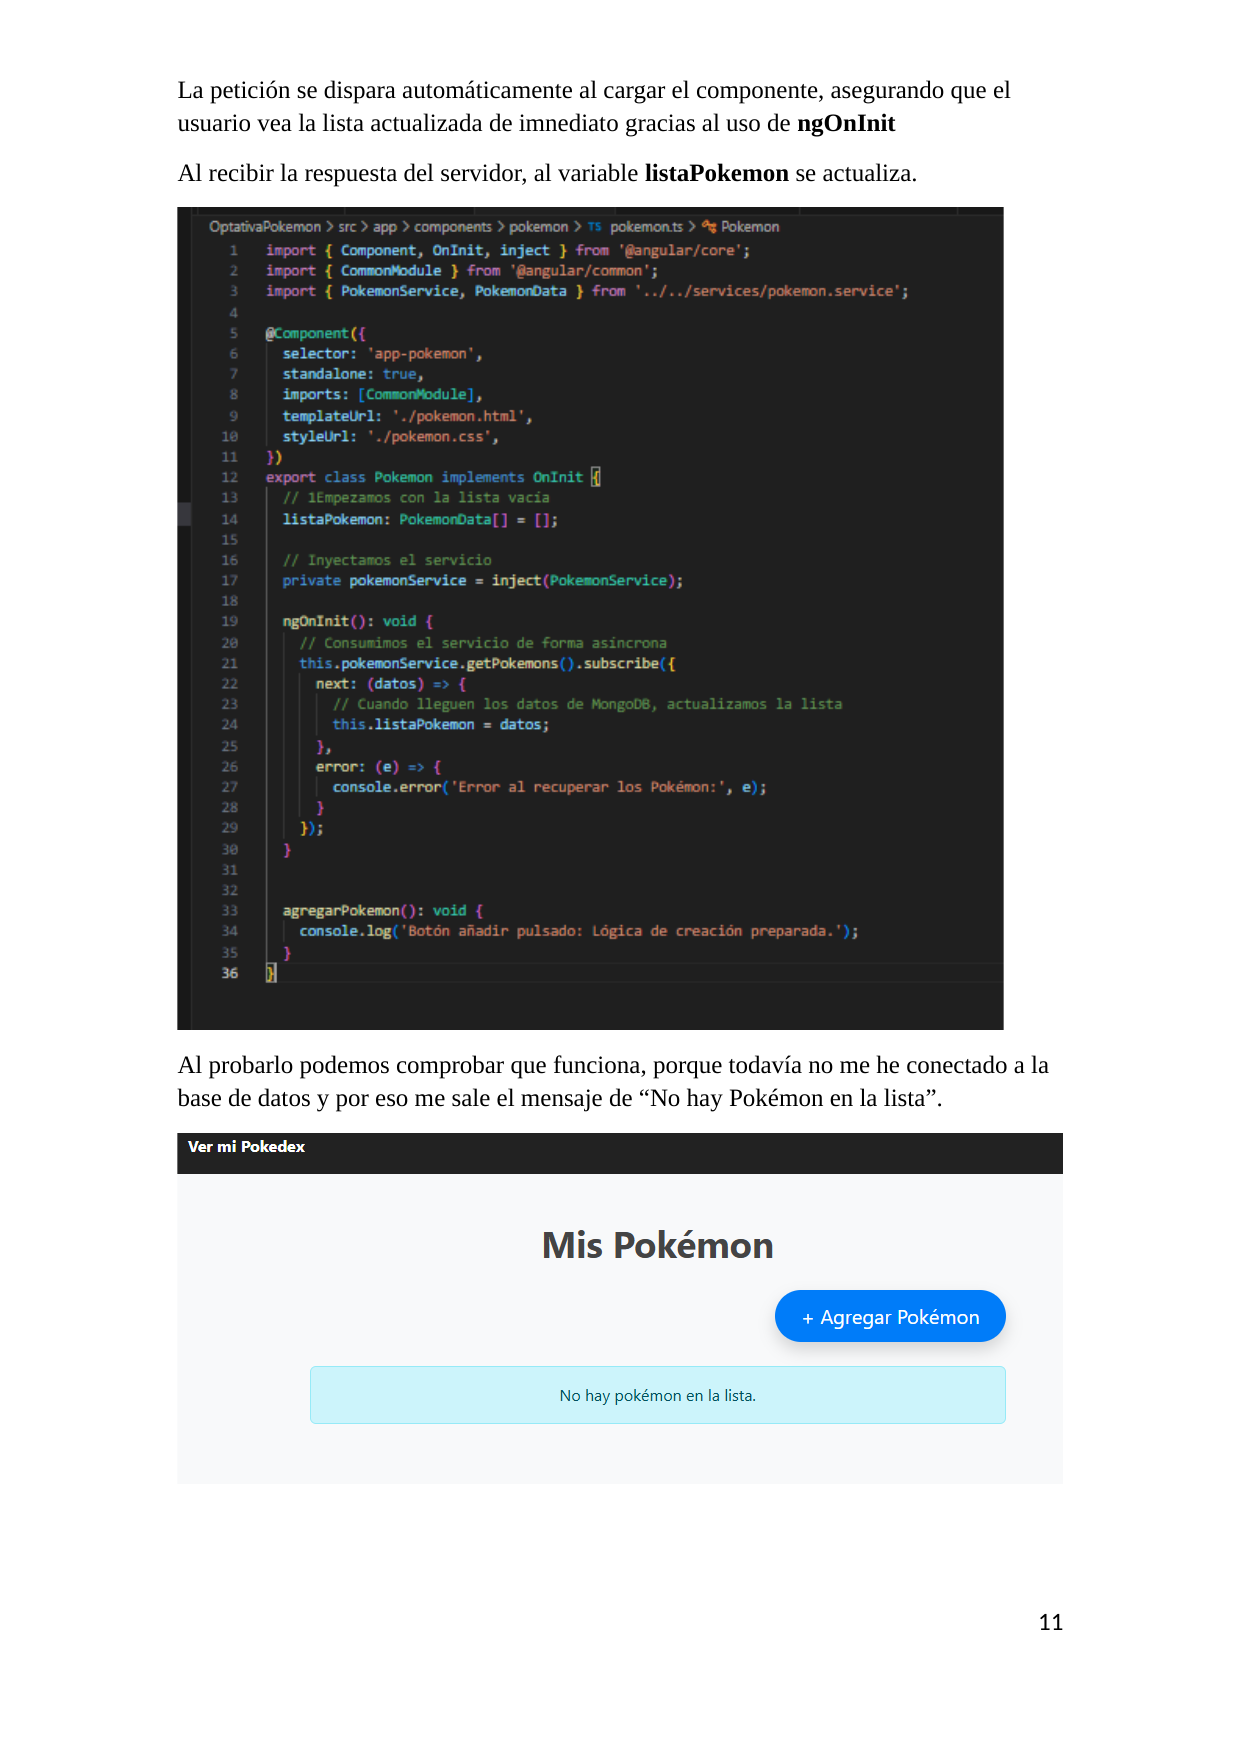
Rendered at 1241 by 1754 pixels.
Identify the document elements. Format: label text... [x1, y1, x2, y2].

text La petición se dispara automáticamente al cargar el componente, asegurando que el usuario vea la lista actualizada de imnediato gracias al uso de ngOnInit [177, 75, 1063, 137]
text Al probarlo podemos comprobar que funciona, porque todavía no me he conectado a la base de datos y por eso me sale el mensaje de “No hay Pokémon en la lista”. [177, 1051, 1063, 1112]
text Al recibir la respuesta del servidor, al variable listaPokemon se actualiza. [177, 158, 1063, 186]
